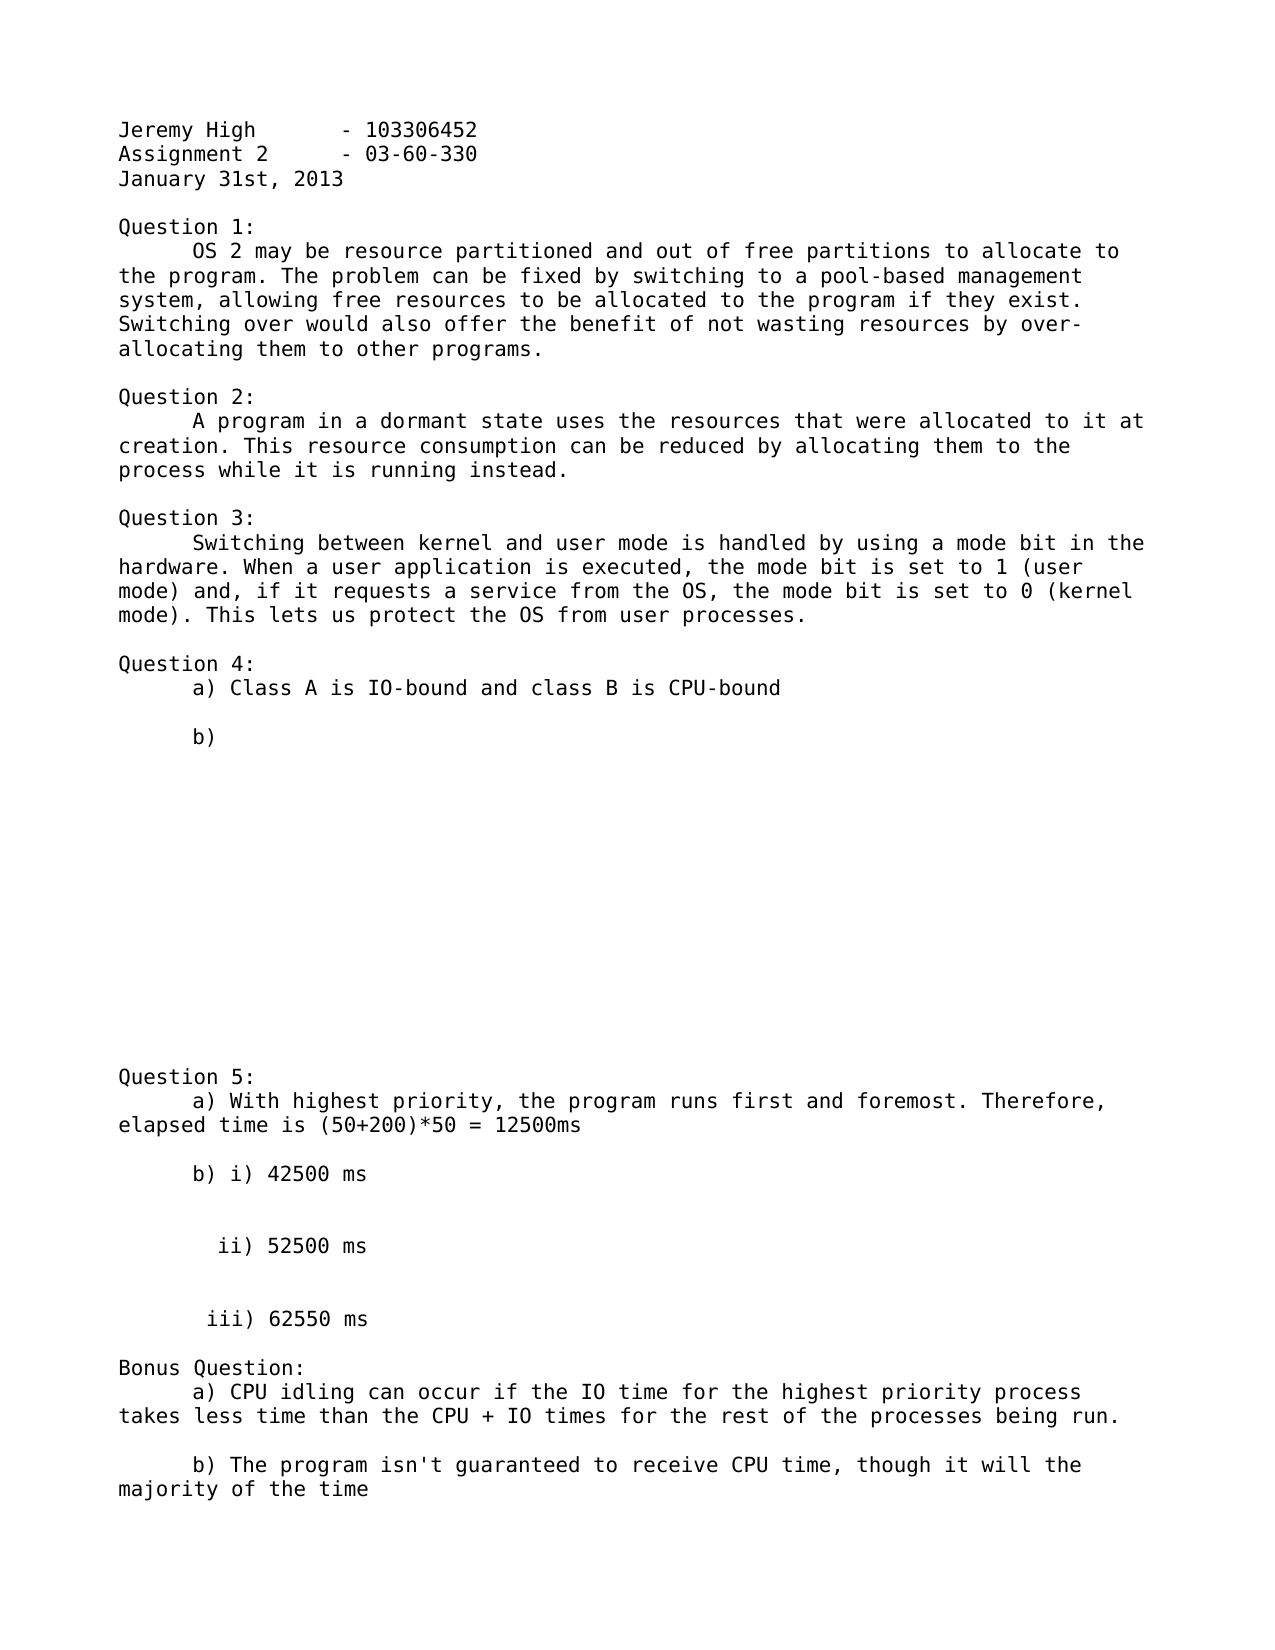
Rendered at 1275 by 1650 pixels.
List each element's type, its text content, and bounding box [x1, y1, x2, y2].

text OS 2 may be resource partitioned and out of free partitions to allocate to the program. The problem can be fixed by switching to a pool-based management system, allowing free resources to be allocated to the program if they exist. Switching over would also offer the benefit of not wasting resources by over-allocating them to other programs. [118, 239, 1157, 361]
text a) Class A is IO-bound and class B is CPU-bound [118, 676, 1157, 701]
text b) i) 42500 ms [118, 1162, 1157, 1186]
text Bonus Question: [118, 1356, 1157, 1380]
text b) [118, 725, 1157, 749]
text b) The program isn't guaranteed to receive CPU time, though it will the majority of the time [118, 1453, 1157, 1502]
text Question 1: [118, 215, 1157, 239]
text Assignment 2 - 03-60-330 [118, 142, 1157, 167]
text Question 3: [118, 506, 1157, 531]
text Jeremy High - 103306452 [118, 118, 1157, 142]
text Question 5: [118, 1065, 1157, 1089]
text Question 4: [118, 652, 1157, 676]
text a) CPU idling can occur if the IO time for the highest priority process takes less time than the CPU + IO times for the rest of the processes being run. [118, 1380, 1157, 1429]
text A program in a dormant state uses the resources that were allocated to it at creation. This resource consumption can be reduced by allocating them to the process while it is running instead. [118, 409, 1157, 482]
text January 31st, 2013 [118, 167, 1157, 191]
text a) With highest priority, the program runs first and foremost. Therefore, elapsed time is (50+200)*50 = 12500ms [118, 1089, 1157, 1137]
text ii) 52500 ms [118, 1234, 1157, 1259]
text Question 2: [118, 385, 1157, 409]
text Switching between kernel and user mode is handled by using a mode bit in the hardware. When a user application is executed, the mode bit is set to 1 (user mode) and, if it requests a service from the OS, the mode bit is set to 0 (kernel mode). This lets us protect the OS from user processes. [118, 531, 1157, 628]
text iii) 62550 ms [118, 1307, 1157, 1332]
